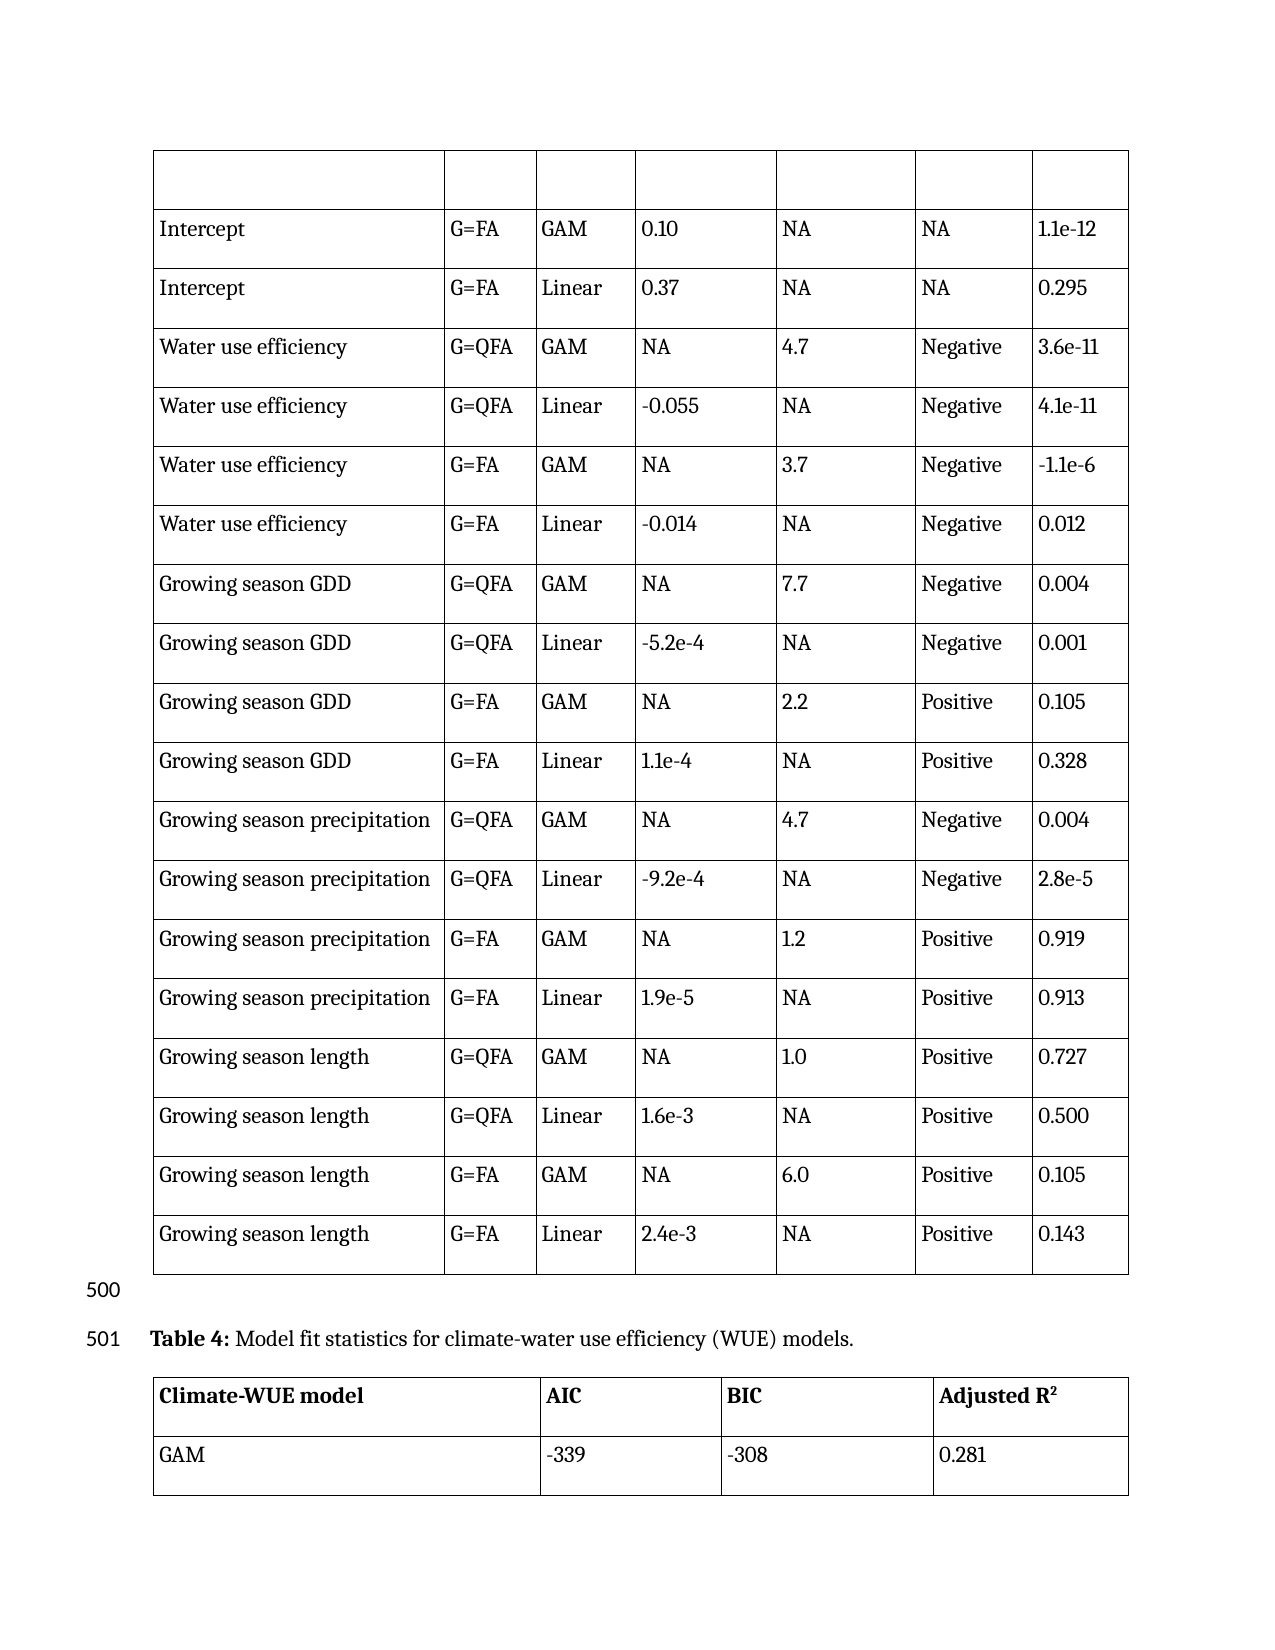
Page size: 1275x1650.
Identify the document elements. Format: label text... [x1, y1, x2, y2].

table_cell Negative [916, 802, 1032, 860]
table_cell 0.143 [1033, 1216, 1128, 1274]
table_cell GAM [537, 447, 635, 505]
table_cell NA [777, 743, 915, 801]
table_cell Growing season length [154, 1098, 444, 1156]
table_cell 0.281 [934, 1437, 1128, 1495]
table_cell G=FA [445, 684, 536, 742]
table_cell 0.37 [636, 269, 776, 327]
table_cell Growing season GDD [154, 624, 444, 682]
table_cell G=FA [445, 210, 536, 268]
table_cell Negative [916, 565, 1032, 623]
table_cell Linear [537, 743, 635, 801]
table_cell NA [636, 684, 776, 742]
table_cell Water use efficiency [154, 447, 444, 505]
table_cell 0.10 [636, 210, 776, 268]
table_cell Linear [537, 979, 635, 1037]
table_cell -1.1e-6 [1033, 447, 1128, 505]
table_cell NA [777, 624, 915, 682]
table_cell 0.012 [1033, 506, 1128, 564]
table_header BIC [722, 1378, 933, 1436]
table_cell NA [636, 447, 776, 505]
table_cell 0.001 [1033, 624, 1128, 682]
table_cell G=FA [445, 1157, 536, 1215]
table_cell GAM [537, 684, 635, 742]
table_cell 4.1e-11 [1033, 388, 1128, 446]
table_cell Positive [916, 979, 1032, 1037]
table_cell GAM [537, 1157, 635, 1215]
table_cell G=QFA [445, 802, 536, 860]
table_cell NA [636, 802, 776, 860]
table_cell Growing season length [154, 1157, 444, 1215]
table_cell Positive [916, 1039, 1032, 1097]
table_cell GAM [537, 802, 635, 860]
table_cell Water use efficiency [154, 506, 444, 564]
table_cell GAM [537, 1039, 635, 1097]
table_cell Growing season GDD [154, 743, 444, 801]
table_cell G=FA [445, 920, 536, 978]
table_cell Negative [916, 329, 1032, 387]
table_cell G=FA [445, 1216, 536, 1274]
table_cell 4.7 [777, 329, 915, 387]
table_cell Growing season precipitation [154, 861, 444, 919]
table_cell 2.2 [777, 684, 915, 742]
table_cell Water use efficiency [154, 388, 444, 446]
table_cell [537, 151, 635, 209]
table_cell -9.2e-4 [636, 861, 776, 919]
table_cell 0.295 [1033, 269, 1128, 327]
table_cell Linear [537, 861, 635, 919]
table_cell 4.7 [777, 802, 915, 860]
table_cell 0.500 [1033, 1098, 1128, 1156]
table_cell 0.004 [1033, 565, 1128, 623]
table_cell NA [636, 329, 776, 387]
table_cell 1.2 [777, 920, 915, 978]
table_cell Growing season GDD [154, 684, 444, 742]
table_cell NA [777, 1098, 915, 1156]
table_cell Growing season precipitation [154, 802, 444, 860]
table_cell [445, 151, 536, 209]
table_cell NA [636, 1157, 776, 1215]
table_cell Growing season length [154, 1216, 444, 1274]
table_cell G=QFA [445, 861, 536, 919]
table_cell G=QFA [445, 624, 536, 682]
table_cell G=FA [445, 743, 536, 801]
table_cell GAM [154, 1437, 540, 1495]
table_cell [636, 151, 776, 209]
table_cell 0.919 [1033, 920, 1128, 978]
table_cell NA [916, 269, 1032, 327]
table_cell 1.1e-12 [1033, 210, 1128, 268]
table_cell 2.4e-3 [636, 1216, 776, 1274]
table_cell GAM [537, 565, 635, 623]
table_cell 2.8e-5 [1033, 861, 1128, 919]
table_cell 1.9e-5 [636, 979, 776, 1037]
table_cell 0.328 [1033, 743, 1128, 801]
table_cell Positive [916, 1216, 1032, 1274]
table_cell GAM [537, 210, 635, 268]
table_cell -0.014 [636, 506, 776, 564]
table_cell G=FA [445, 506, 536, 564]
table_cell Positive [916, 1098, 1032, 1156]
table_cell 1.6e-3 [636, 1098, 776, 1156]
table_cell Intercept [154, 269, 444, 327]
table_cell Water use efficiency [154, 329, 444, 387]
table_cell NA [777, 979, 915, 1037]
table_cell Linear [537, 506, 635, 564]
table_cell 0.913 [1033, 979, 1128, 1037]
table_cell GAM [537, 329, 635, 387]
table_header Adjusted R2 [934, 1378, 1128, 1436]
table_cell 3.7 [777, 447, 915, 505]
table_cell -0.055 [636, 388, 776, 446]
table_cell 3.6e-11 [1033, 329, 1128, 387]
table_cell Growing season length [154, 1039, 444, 1097]
table_cell G=QFA [445, 388, 536, 446]
table_cell Linear [537, 1216, 635, 1274]
table_cell 0.105 [1033, 684, 1128, 742]
table_cell -308 [722, 1437, 933, 1495]
table_cell 0.004 [1033, 802, 1128, 860]
table_header Climate-WUE model [154, 1378, 540, 1436]
table_cell 6.0 [777, 1157, 915, 1215]
table_cell Intercept [154, 210, 444, 268]
table_cell 1.1e-4 [636, 743, 776, 801]
table_cell Positive [916, 920, 1032, 978]
table_cell NA [916, 210, 1032, 268]
table_cell Growing season precipitation [154, 979, 444, 1037]
table_cell Linear [537, 624, 635, 682]
table_cell Positive [916, 743, 1032, 801]
table_cell NA [777, 388, 915, 446]
table_cell G=QFA [445, 1098, 536, 1156]
table_cell [777, 151, 915, 209]
table_cell Linear [537, 269, 635, 327]
table_header AIC [541, 1378, 721, 1436]
table_cell NA [636, 1039, 776, 1097]
table_cell [916, 151, 1032, 209]
table_cell Positive [916, 1157, 1032, 1215]
table_cell Positive [916, 684, 1032, 742]
table_cell Negative [916, 861, 1032, 919]
table_cell Negative [916, 506, 1032, 564]
table_cell NA [777, 210, 915, 268]
table_cell 0.105 [1033, 1157, 1128, 1215]
table_cell Negative [916, 447, 1032, 505]
table_cell NA [777, 269, 915, 327]
table_cell -339 [541, 1437, 721, 1495]
table_cell GAM [537, 920, 635, 978]
table_cell Growing season precipitation [154, 920, 444, 978]
table_cell NA [636, 920, 776, 978]
table_cell 1.0 [777, 1039, 915, 1097]
table_cell G=QFA [445, 329, 536, 387]
table_cell Linear [537, 388, 635, 446]
table_cell NA [777, 1216, 915, 1274]
table_cell 7.7 [777, 565, 915, 623]
table_cell Linear [537, 1098, 635, 1156]
table_cell G=FA [445, 269, 536, 327]
table_cell Negative [916, 624, 1032, 682]
text Table 4: Model fit statistics for climate-water use efficiency (WUE) models. [150, 1326, 1125, 1352]
table_cell -5.2e-4 [636, 624, 776, 682]
table_cell NA [636, 565, 776, 623]
table_cell NA [777, 861, 915, 919]
table_cell NA [777, 506, 915, 564]
table_cell G=QFA [445, 1039, 536, 1097]
table_cell G=QFA [445, 565, 536, 623]
table_cell G=FA [445, 979, 536, 1037]
table_cell 0.727 [1033, 1039, 1128, 1097]
table_cell G=FA [445, 447, 536, 505]
table_cell Growing season GDD [154, 565, 444, 623]
table_cell [154, 151, 444, 209]
table_cell Negative [916, 388, 1032, 446]
table_cell [1033, 151, 1128, 209]
